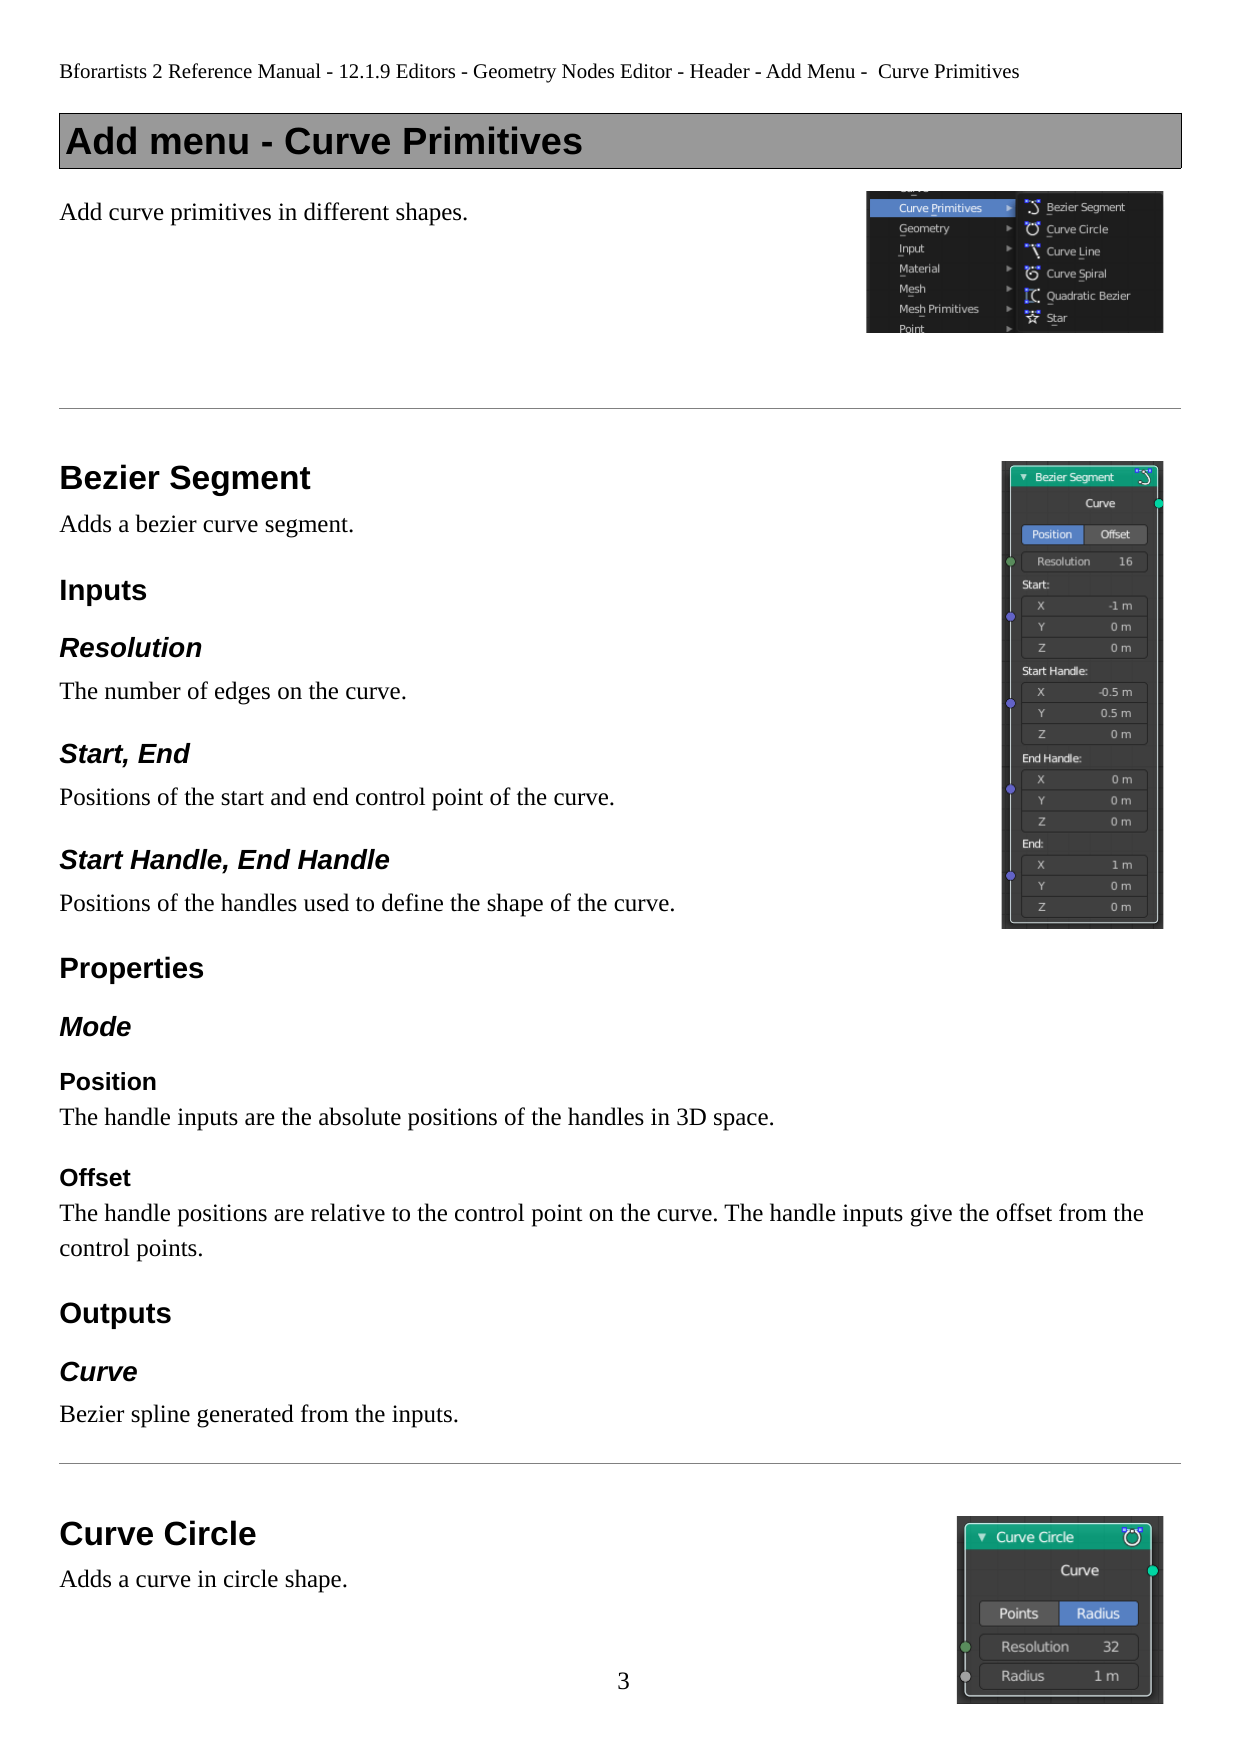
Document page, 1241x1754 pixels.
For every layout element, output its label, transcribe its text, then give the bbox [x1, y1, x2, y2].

text The number of edges on the curve. [59, 676, 1001, 704]
subtitle Resolution [59, 631, 1001, 663]
subtitle [1164, 737, 1181, 769]
text Bezier spline generated from the inputs. [59, 1399, 1181, 1428]
picture [1001, 461, 1164, 929]
subtitle Position [59, 1067, 1181, 1096]
subtitle Curve Circle [59, 1513, 1181, 1552]
subtitle [1164, 573, 1181, 606]
subtitle [1164, 843, 1181, 875]
subtitle Inputs [59, 573, 1001, 606]
subtitle [1164, 631, 1181, 663]
text Add curve primitives in different shapes. [59, 197, 866, 225]
subtitle Start, End [59, 737, 1001, 769]
picture [956, 1516, 1164, 1704]
text The handle inputs are the absolute positions of the handles in 3D space. [59, 1102, 1181, 1131]
text Adds a bezier curve segment. [59, 509, 1001, 538]
picture [866, 191, 1164, 333]
table_header Add menu - Curve Primitives [60, 114, 1181, 168]
subtitle Start Handle, End Handle [59, 843, 1001, 875]
subtitle Mode [59, 1010, 1181, 1042]
text The handle positions are relative to the control point on the curve. The handle inputs give the offset from the control points. [59, 1198, 1181, 1261]
subtitle Bezier Segment [59, 458, 1181, 497]
text Positions of the handles used to define the shape of the curve. [59, 888, 1001, 916]
text Adds a curve in circle shape. [59, 1564, 956, 1593]
text Positions of the start and end control point of the curve. [59, 782, 1001, 811]
subtitle Outputs [59, 1296, 1181, 1330]
subtitle Curve [59, 1355, 1181, 1387]
subtitle Properties [59, 951, 1181, 985]
subtitle Offset [59, 1163, 1181, 1192]
